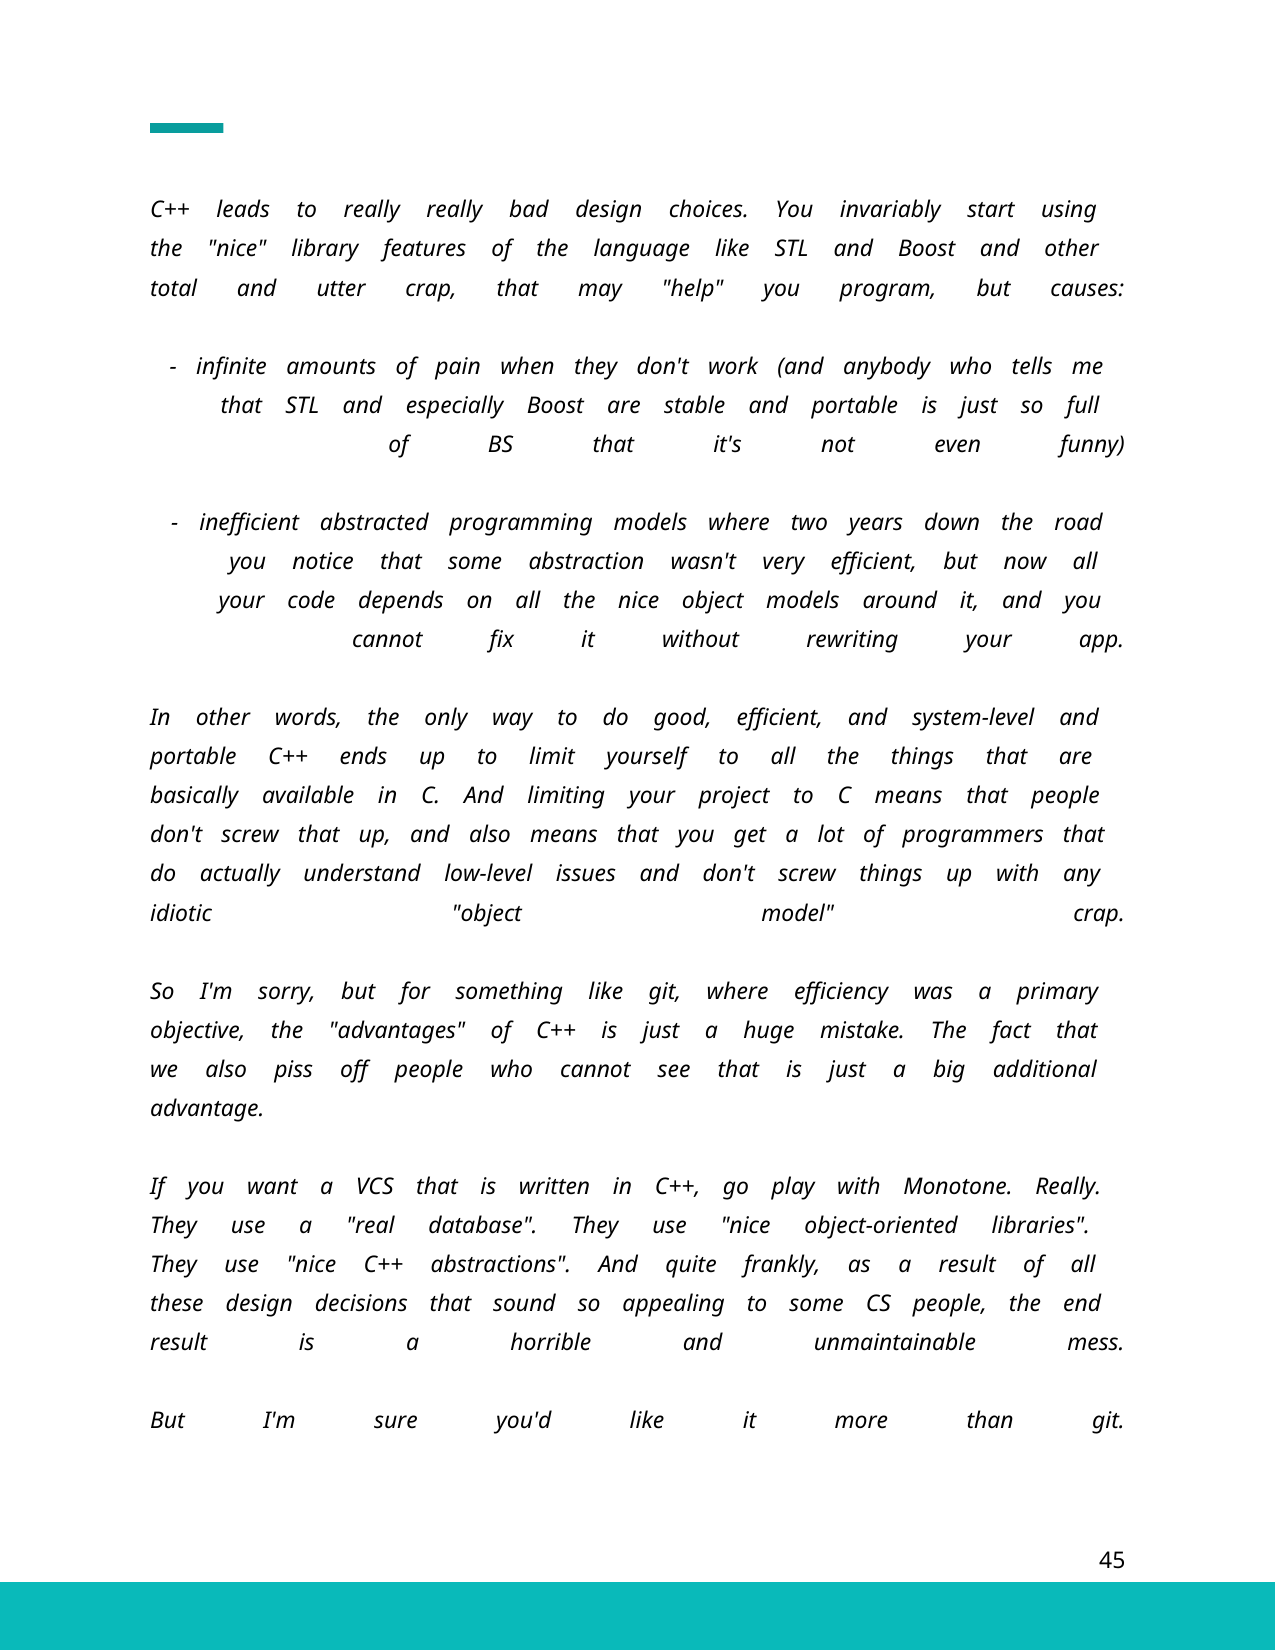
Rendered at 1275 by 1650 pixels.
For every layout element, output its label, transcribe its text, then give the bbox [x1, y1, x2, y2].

picture [150, 123, 224, 133]
picture [0, 1582, 1275, 1650]
text C++ leads to really really bad design choices. You invariably start using the "nice" library features of the language like STL and Boost and other total and utter crap, that may "help" you program, but causes: - infinite amounts of pain when they don't work (and anybody who tells me that STL and especially Boost are stable and portable is just so full of BS that it's not even funny) - inefficient abstracted programming models where two years down the road you notice that some abstraction wasn't very efficient, but now all your code depends on all the nice object models around it, and you cannot fix it without rewriting your app. In other words, the only way to do good, efficient, and system-level and portable C++ ends up to limit yourself to all the things that are basically available in C. And limiting your project to C means that people don't screw that up, and also means that you get a lot of programmers that do actually understand low-level issues and don't screw things up with any idiotic "object model" crap. So I'm sorry, but for something like git, where efficiency was a primary objective, the "advantages" of C++ is just a huge mistake. The fact that we also piss off people who cannot see that is just a big additional advantage. If you want a VCS that is written in C++, go play with Monotone. Really. They use a "real database". They use "nice object-oriented libraries". They use "nice C++ abstractions". And quite frankly, as a result of all these design decisions that sound so appealing to some CS people, the end result is a horrible and unmaintainable mess. But I'm sure you'd like it more than git. [150, 154, 1125, 1474]
